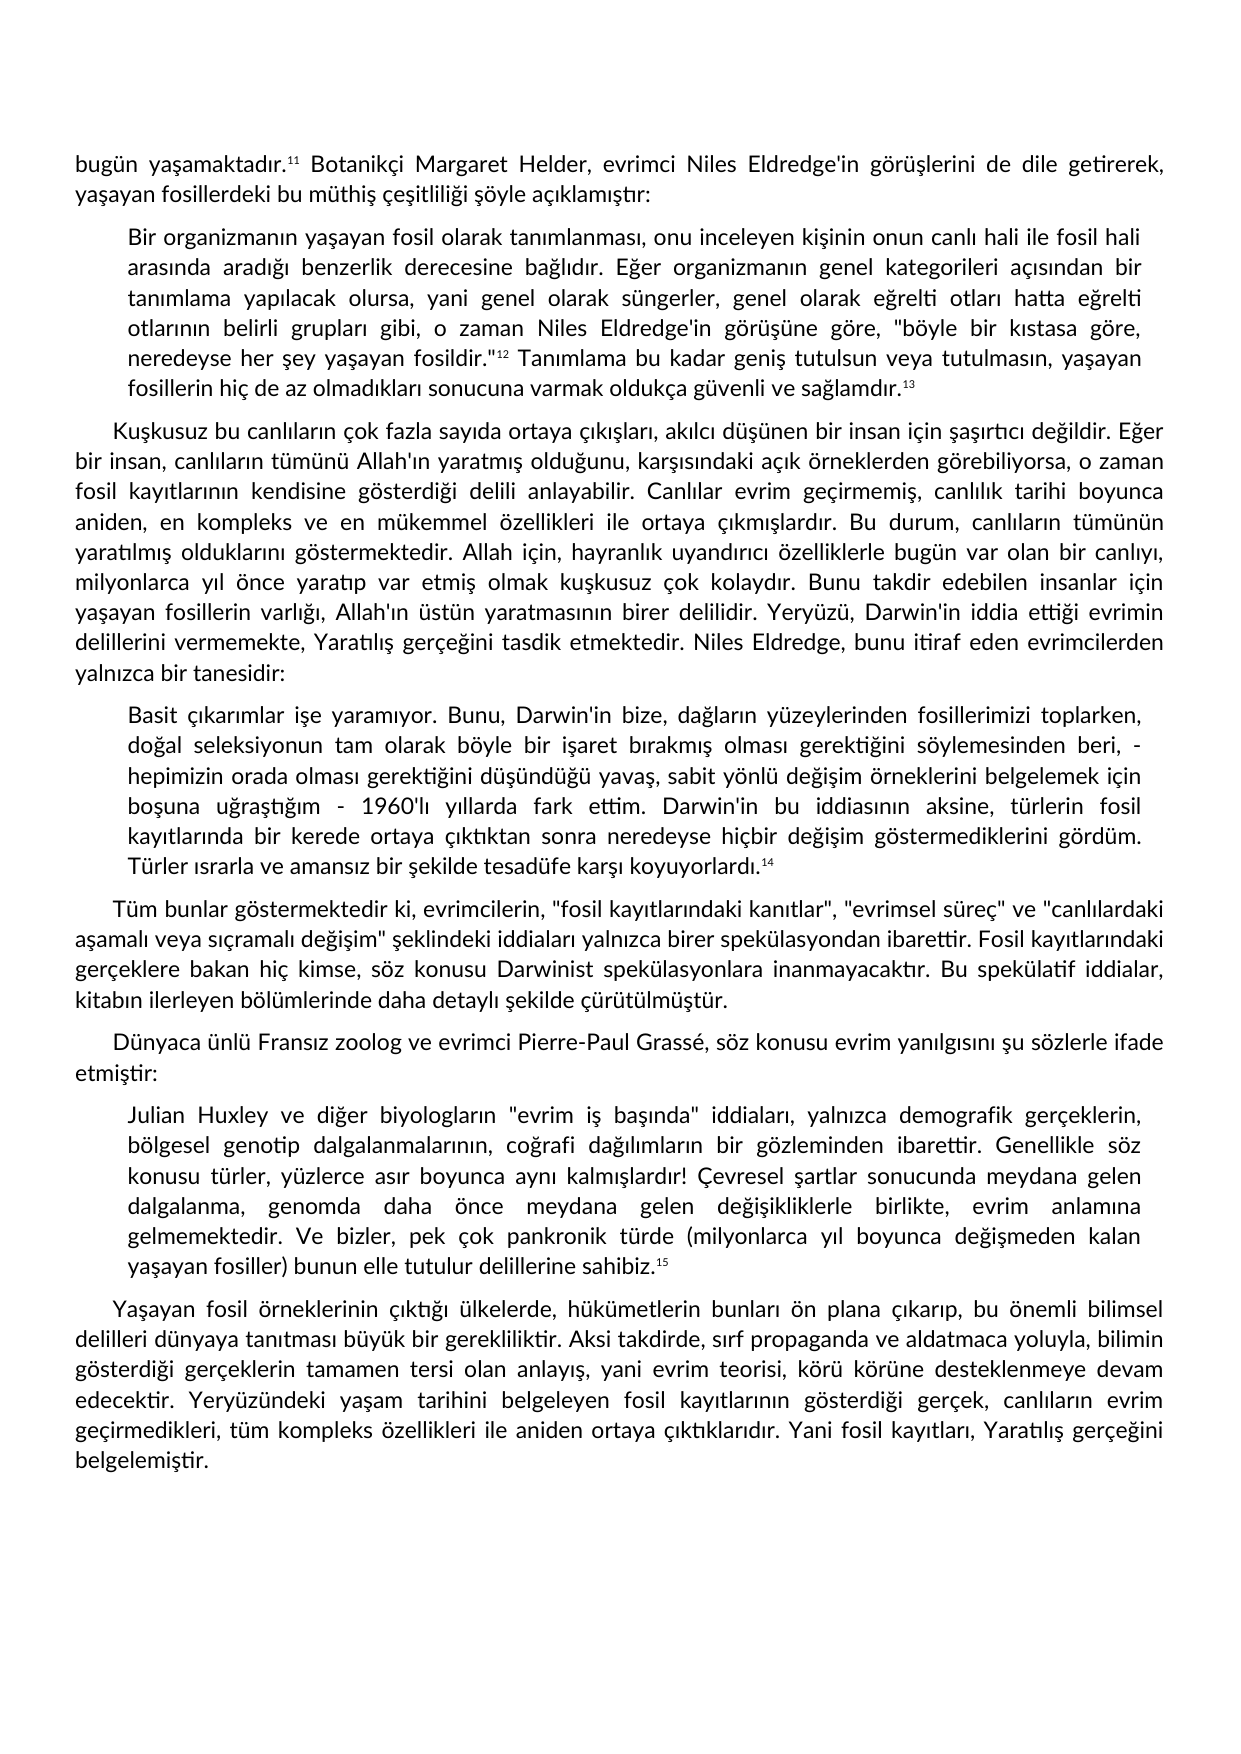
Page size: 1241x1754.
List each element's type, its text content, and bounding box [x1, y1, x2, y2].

text Dünyaca ünlü Fransız zoolog ve evrimci Pierre-Paul Grassé, söz konusu evrim yanılgısını şu sözlerle ifade etmiştir: [75, 1028, 1165, 1086]
text Basit çıkarımlar işe yaramıyor. Bunu, Darwin'in bize, dağların yüzeylerinden fosillerimizi toplarken, doğal seleksiyonun tam olarak böyle bir işaret bırakmış olması gerektiğini söylemesinden beri, - hepimizin orada olması gerektiğini düşündüğü yavaş, sabit yönlü değişim örneklerini belgelemek için boşuna uğraştığım - 1960'lı yıllarda fark ettim. Darwin'in bu iddiasının aksine, türlerin fosil kayıtlarında bir kerede ortaya çıktıktan sonra neredeyse hiçbir değişim göstermediklerini gördüm. Türler ısrarla ve amansız bir şekilde tesadüfe karşı koyuyorlardı.14 [127, 701, 1143, 879]
text bugün yaşamaktadır.11 Botanikçi Margaret Helder, evrimci Niles Eldredge'in görüşlerini de dile getirerek, yaşayan fosillerdeki bu müthiş çeşitliliği şöyle açıklamıştır: [75, 150, 1165, 208]
text Julian Huxley ve diğer biyologların "evrim iş başında" iddiaları, yalnızca demografik gerçeklerin, bölgesel genotip dalgalanmalarının, coğrafi dağılımların bir gözleminden ibarettir. Genellikle söz konusu türler, yüzlerce asır boyunca aynı kalmışlardır! Çevresel şartlar sonucunda meydana gelen dalgalanma, genomda daha önce meydana gelen değişikliklerle birlikte, evrim anlamına gelmemektedir. Ve bizler, pek çok pankronik türde (milyonlarca yıl boyunca değişmeden kalan yaşayan fosiller) bunun elle tutulur delillerine sahibiz.15 [127, 1101, 1143, 1279]
text Kuşkusuz bu canlıların çok fazla sayıda ortaya çıkışları, akılcı düşünen bir insan için şaşırtıcı değildir. Eğer bir insan, canlıların tümünü Allah'ın yaratmış olduğunu, karşısındaki açık örneklerden görebiliyorsa, o zaman fosil kayıtlarının kendisine gösterdiği delili anlayabilir. Canlılar evrim geçirmemiş, canlılık tarihi boyunca aniden, en kompleks ve en mükemmel özellikleri ile ortaya çıkmışlardır. Bu durum, canlıların tümünün yaratılmış olduklarını göstermektedir. Allah için, hayranlık uyandırıcı özelliklerle bugün var olan bir canlıyı, milyonlarca yıl önce yaratıp var etmiş olmak kuşkusuz çok kolaydır. Bunu takdir edebilen insanlar için yaşayan fosillerin varlığı, Allah'ın üstün yaratmasının birer delilidir. Yeryüzü, Darwin'in iddia ettiği evrimin delillerini vermemekte, Yaratılış gerçeğini tasdik etmektedir. Niles Eldredge, bunu itiraf eden evrimcilerden yalnızca bir tanesidir: [75, 417, 1165, 686]
text Bir organizmanın yaşayan fosil olarak tanımlanması, onu inceleyen kişinin onun canlı hali ile fosil hali arasında aradığı benzerlik derecesine bağlıdır. Eğer organizmanın genel kategorileri açısından bir tanımlama yapılacak olursa, yani genel olarak süngerler, genel olarak eğrelti otları hatta eğrelti otlarının belirli grupları gibi, o zaman Niles Eldredge'in görüşüne göre, "böyle bir kıstasa göre, neredeyse her şey yaşayan fosildir."12 Tanımlama bu kadar geniş tutulsun veya tutulmasın, yaşayan fosillerin hiç de az olmadıkları sonucuna varmak oldukça güvenli ve sağlamdır.13 [127, 223, 1143, 401]
text Yaşayan fosil örneklerinin çıktığı ülkelerde, hükümetlerin bunları ön plana çıkarıp, bu önemli bilimsel delilleri dünyaya tanıtması büyük bir gerekliliktir. Aksi takdirde, sırf propaganda ve aldatmaca yoluyla, bilimin gösterdiği gerçeklerin tamamen tersi olan anlayış, yani evrim teorisi, körü körüne desteklenmeye devam edecektir. Yeryüzündeki yaşam tarihini belgeleyen fosil kayıtlarının gösterdiği gerçek, canlıların evrim geçirmedikleri, tüm kompleks özellikleri ile aniden ortaya çıktıklarıdır. Yani fosil kayıtları, Yaratılış gerçeğini belgelemiştir. [75, 1295, 1165, 1473]
text Tüm bunlar göstermektedir ki, evrimcilerin, "fosil kayıtlarındaki kanıtlar", "evrimsel süreç" ve "canlılardaki aşamalı veya sıçramalı değişim" şeklindeki iddiaları yalnızca birer spekülasyondan ibarettir. Fosil kayıtlarındaki gerçeklere bakan hiç kimse, söz konusu Darwinist spekülasyonlara inanmayacaktır. Bu spekülatif iddialar, kitabın ilerleyen bölümlerinde daha detaylı şekilde çürütülmüştür. [75, 895, 1165, 1013]
